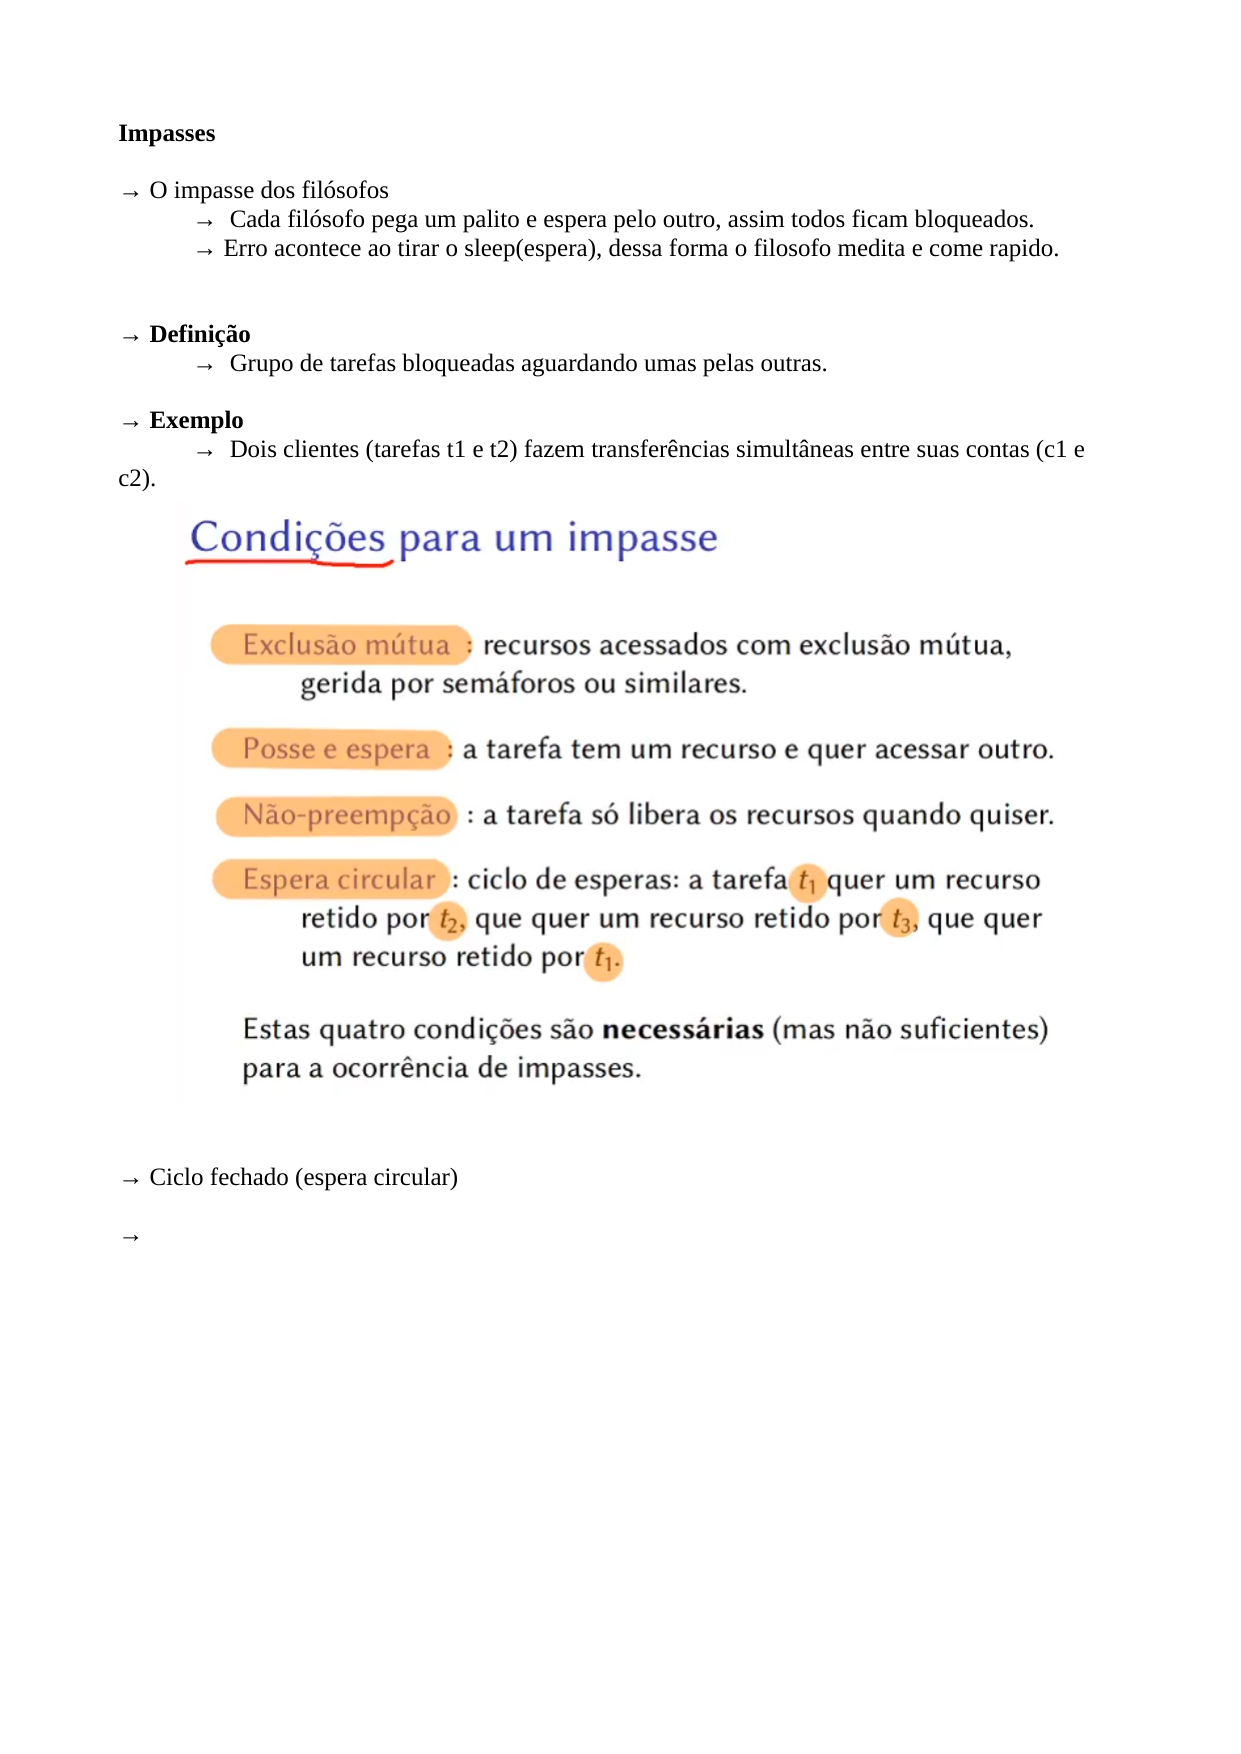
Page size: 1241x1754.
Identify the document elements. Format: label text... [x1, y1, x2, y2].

text → Erro acontece ao tirar o sleep(espera), dessa forma o filosofo medita e come rapido. [118, 233, 1122, 262]
picture [176, 502, 1057, 1105]
text → Grupo de tarefas bloqueadas aguardando umas pelas outras. [118, 348, 1122, 377]
text → Cada filósofo pega um palito e espera pelo outro, assim todos ficam bloqueados. [118, 204, 1122, 233]
text Impasses [118, 118, 1122, 147]
text → [118, 1219, 1122, 1248]
text → Definição [118, 319, 1122, 348]
text → O impasse dos filósofos [118, 176, 1122, 204]
text → Dois clientes (tarefas t1 e t2) fazem transferências simultâneas entre suas contas (c1 e c2). [118, 434, 1122, 492]
text → Ciclo fechado (espera circular) [118, 1162, 1122, 1191]
text → Exemplo [118, 406, 1122, 434]
